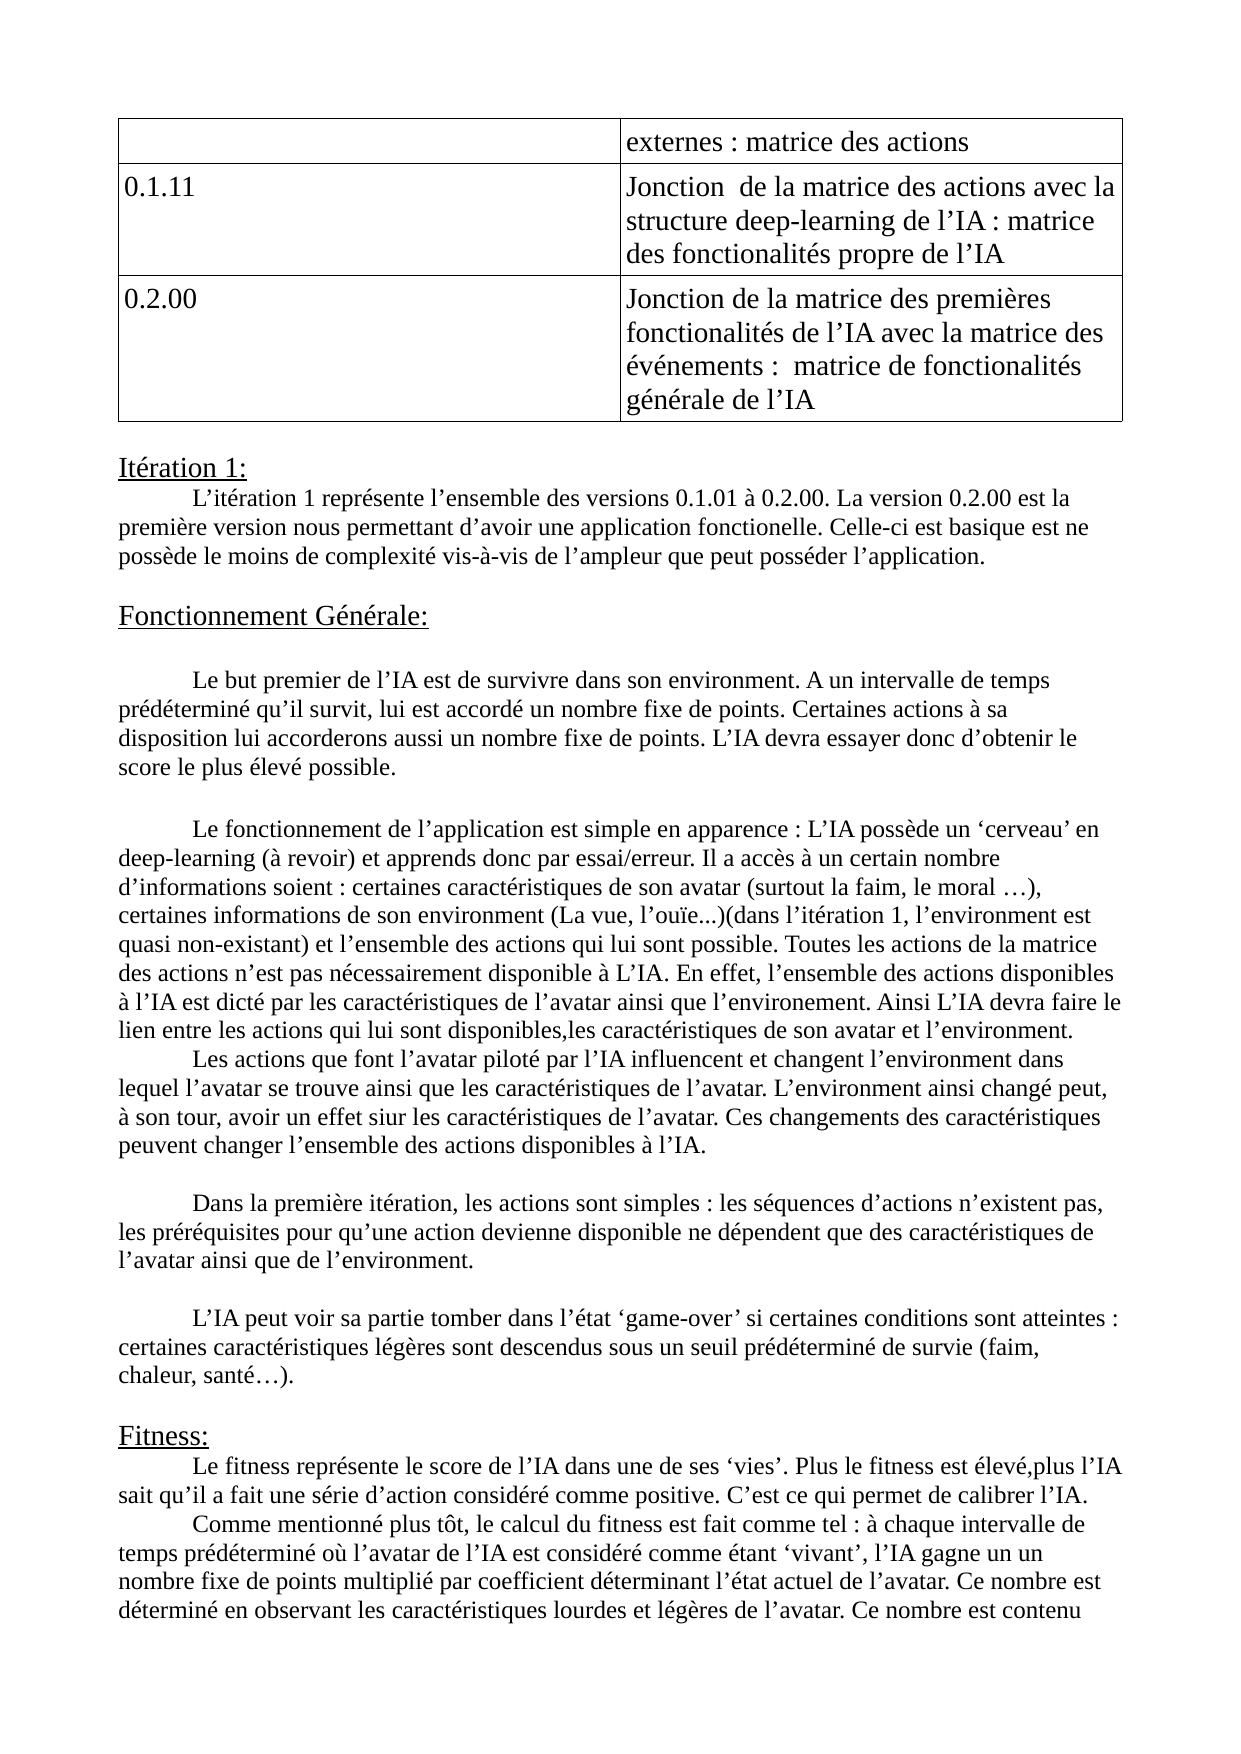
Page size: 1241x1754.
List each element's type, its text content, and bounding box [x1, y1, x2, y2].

text Le but premier de l’IA est de survivre dans son environment. A un intervalle de temps prédéterminé qu’il survit, lui est accordé un nombre fixe de points. Certaines actions à sa disposition lui accorderons aussi un nombre fixe de points. L’IA devra essayer donc d’obtenir le score le plus élevé possible. [118, 666, 1122, 781]
text Fonctionnement Générale: [118, 598, 1122, 632]
text L’itération 1 représente l’ensemble des versions 0.1.01 à 0.2.00. La version 0.2.00 est la première version nous permettant d’avoir une application fonctionelle. Celle-ci est basique est ne possède le moins de complexité vis-à-vis de l’ampleur que peut posséder l’application. [118, 483, 1122, 570]
text Les actions que font l’avatar piloté par l’IA influencent et changent l’environment dans lequel l’avatar se trouve ainsi que les caractéristiques de l’avatar. L’environment ainsi changé peut, à son tour, avoir un effet siur les caractéristiques de l’avatar. Ces changements des caractéristiques peuvent changer l’ensemble des actions disponibles à l’IA. [118, 1044, 1122, 1159]
table_cell [119, 119, 620, 163]
text Le fonctionnement de l’application est simple en apparence : L’IA possède un ‘cerveau’ en deep-learning (à revoir) et apprends donc par essai/erreur. Il a accès à un certain nombre d’informations soient : certaines caractéristiques de son avatar (surtout la faim, le moral …), certaines informations de son environment (La vue, l’ouïe...)(dans l’itération 1, l’environment est quasi non-existant) et l’ensemble des actions qui lui sont possible. Toutes les actions de la matrice des actions n’est pas nécessairement disponible à L’IA. En effet, l’ensemble des actions disponibles à l’IA est dicté par les caractéristiques de l’avatar ainsi que l’environement. Ainsi L’IA devra faire le lien entre les actions qui lui sont disponibles,les caractéristiques de son avatar et l’environment. [118, 814, 1122, 1044]
text L’IA peut voir sa partie tomber dans l’état ‘game-over’ si certaines conditions sont atteintes : certaines caractéristiques légères sont descendus sous un seuil prédéterminé de survie (faim, chaleur, santé…). [118, 1303, 1122, 1389]
table_cell 0.1.11 [119, 164, 620, 275]
text Dans la première itération, les actions sont simples : les séquences d’actions n’existent pas, les préréquisites pour qu’une action devienne disponible ne dépendent que des caractéristiques de l’avatar ainsi que de l’environment. [118, 1188, 1122, 1274]
table_cell Jonction de la matrice des actions avec la structure deep-learning de l’IA : matrice des fonctionalités propre de l’IA [621, 164, 1122, 275]
table_cell 0.2.00 [119, 276, 620, 421]
text Itération 1: [118, 450, 1122, 483]
text Fitness: [118, 1418, 1122, 1451]
table_cell externes : matrice des actions [621, 119, 1122, 163]
table_cell Jonction de la matrice des premières fonctionalités de l’IA avec la matrice des événements : matrice de fonctionalités générale de l’IA [621, 276, 1122, 421]
text Le fitness représente le score de l’IA dans une de ses ‘vies’. Plus le fitness est élevé,plus l’IA sait qu’il a fait une série d’action considéré comme positive. C’est ce qui permet de calibrer l’IA. [118, 1451, 1122, 1509]
text Comme mentionné plus tôt, le calcul du fitness est fait comme tel : à chaque intervalle de temps prédéterminé où l’avatar de l’IA est considéré comme étant ‘vivant’, l’IA gagne un un nombre fixe de points multiplié par coefficient déterminant l’état actuel de l’avatar. Ce nombre est déterminé en observant les caractéristiques lourdes et légères de l’avatar. Ce nombre est contenu [118, 1509, 1122, 1624]
